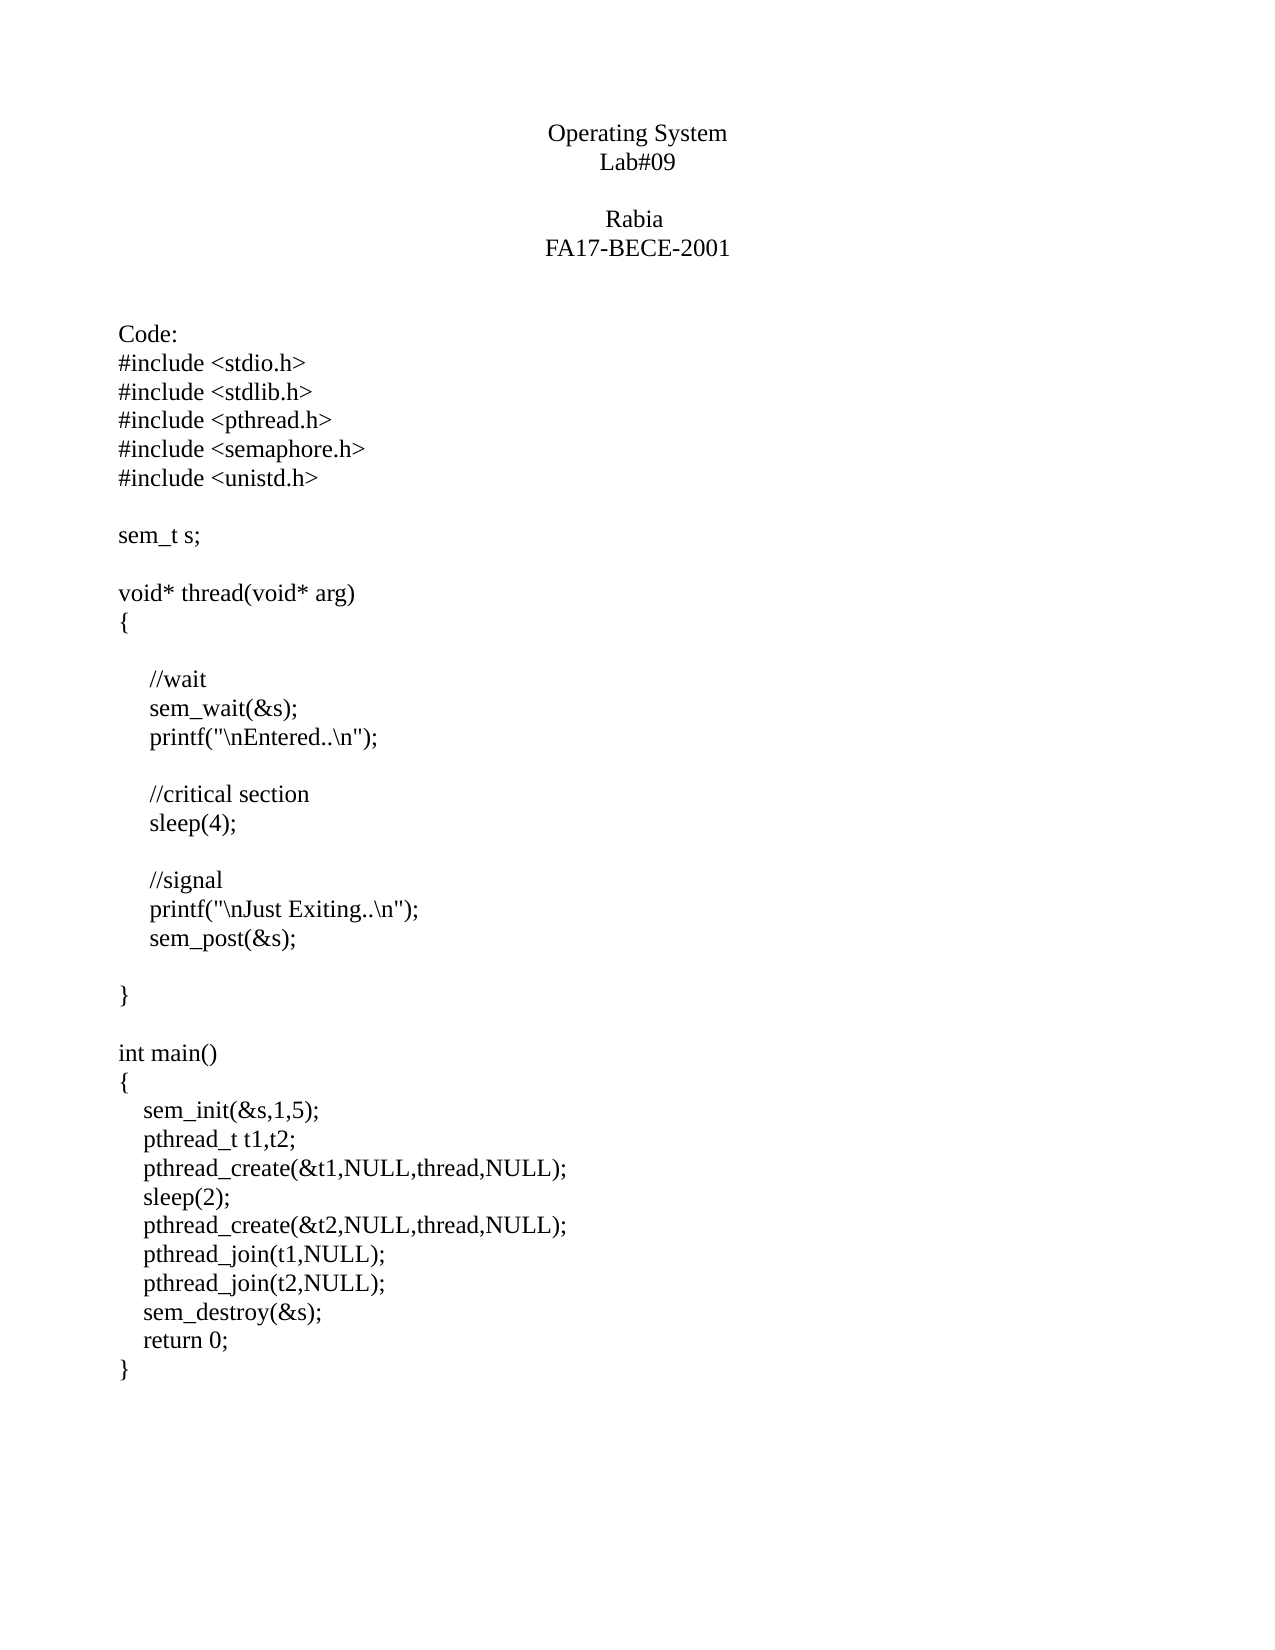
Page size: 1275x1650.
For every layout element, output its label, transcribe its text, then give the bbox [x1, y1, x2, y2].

text } [118, 981, 1157, 1009]
text } [118, 1354, 1157, 1383]
text //signal [118, 866, 1157, 894]
text int main() [118, 1038, 1157, 1067]
text sem_post(&s); [118, 923, 1157, 952]
text { [118, 607, 1157, 636]
text { [118, 1067, 1157, 1096]
text void* thread(void* arg) [118, 578, 1157, 607]
text printf("\nJust Exiting..\n"); [118, 894, 1157, 923]
text #include <stdio.h> [118, 348, 1157, 377]
text #include <semaphore.h> [118, 434, 1157, 463]
text pthread_join(t1,NULL); [118, 1239, 1157, 1268]
text pthread_t t1,t2; [118, 1124, 1157, 1153]
text sem_destroy(&s); [118, 1297, 1157, 1326]
text #include <pthread.h> [118, 406, 1157, 434]
text //critical section [118, 779, 1157, 808]
text sem_wait(&s); [118, 693, 1157, 722]
text Lab#09 [118, 147, 1157, 176]
text Rabia [118, 204, 1157, 233]
text Operating System [118, 118, 1157, 147]
text sem_init(&s,1,5); [118, 1096, 1157, 1124]
text sleep(4); [118, 808, 1157, 837]
text sem_t s; [118, 521, 1157, 549]
text #include <unistd.h> [118, 463, 1157, 492]
text return 0; [118, 1326, 1157, 1354]
text FA17-BECE-2001 [118, 233, 1157, 262]
text Code: [118, 319, 1157, 348]
text pthread_create(&t2,NULL,thread,NULL); [118, 1211, 1157, 1239]
text printf("\nEntered..\n"); [118, 722, 1157, 751]
text //wait [118, 664, 1157, 693]
text pthread_create(&t1,NULL,thread,NULL); [118, 1153, 1157, 1182]
text pthread_join(t2,NULL); [118, 1268, 1157, 1297]
text #include <stdlib.h> [118, 377, 1157, 406]
text sleep(2); [118, 1182, 1157, 1211]
